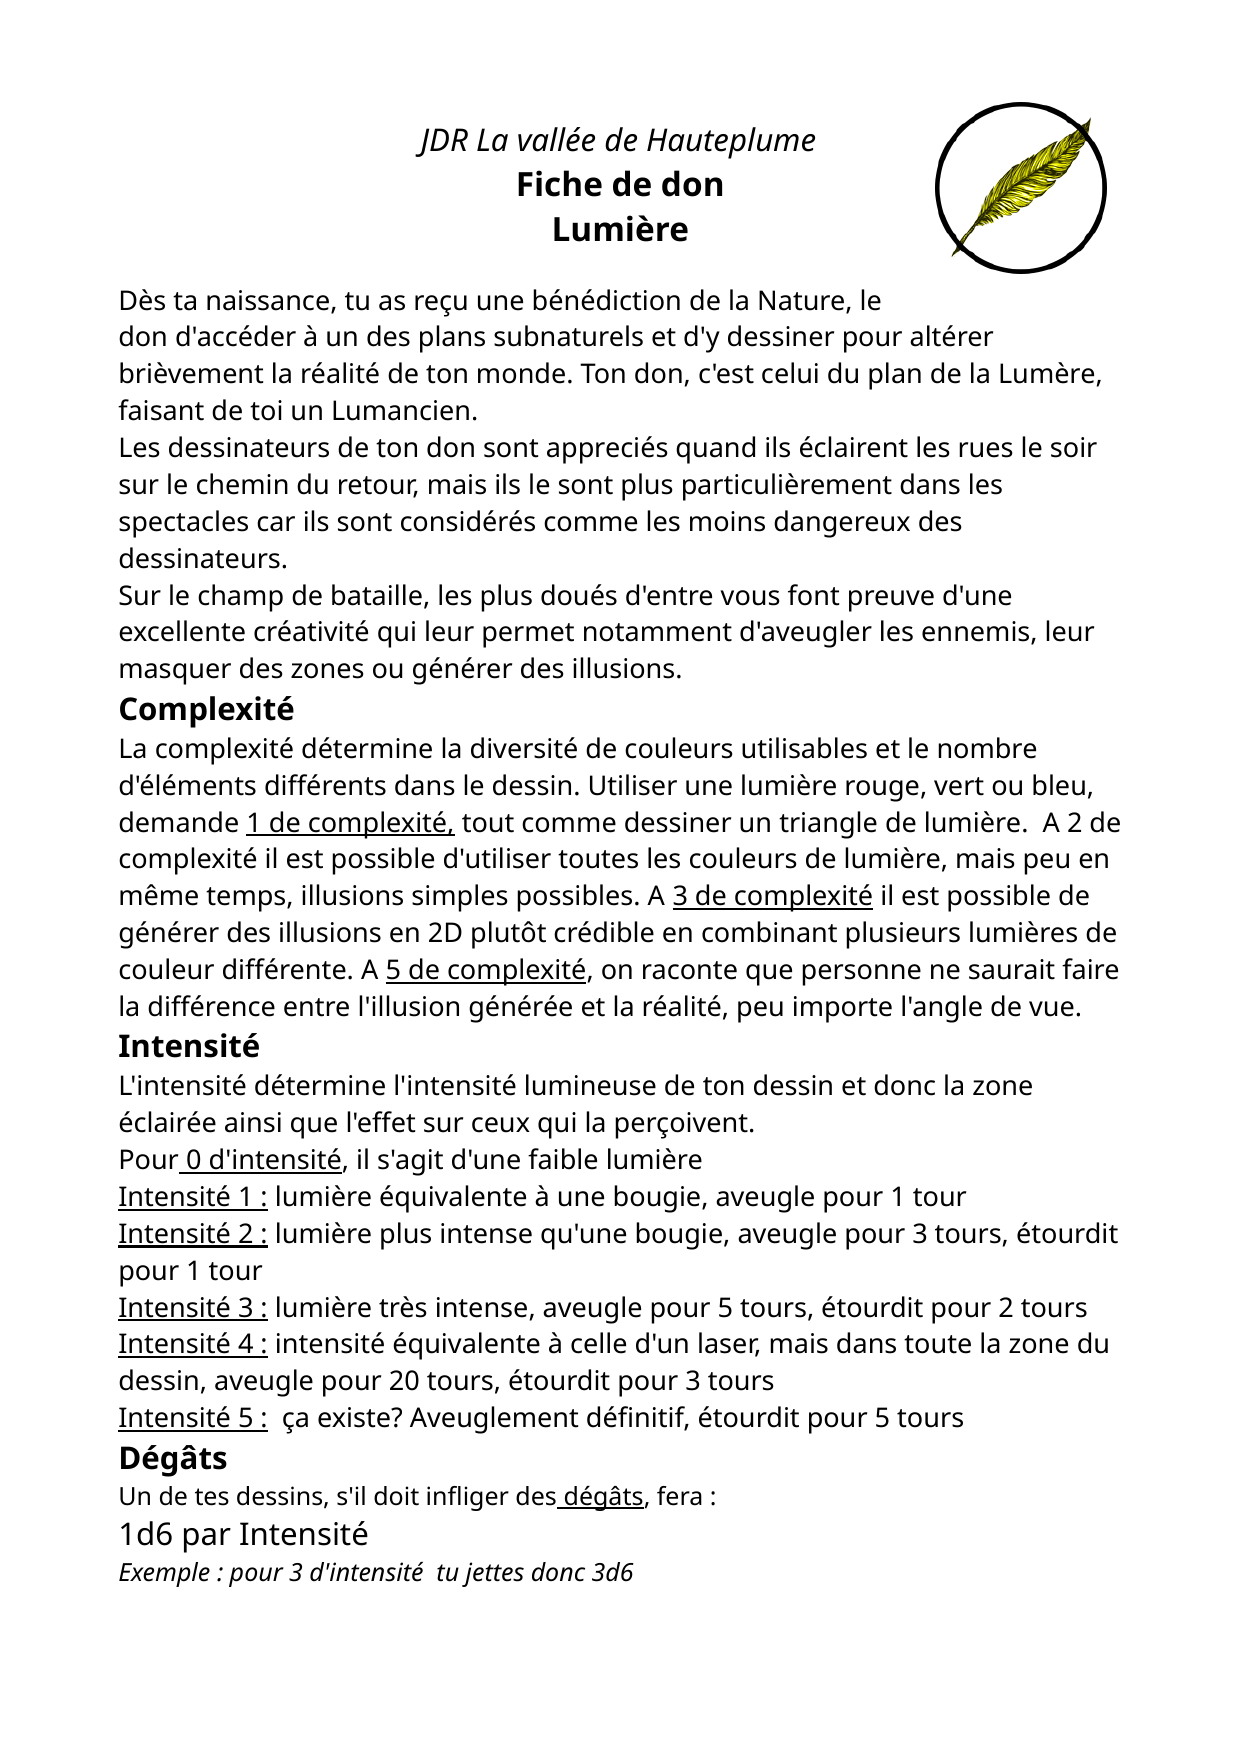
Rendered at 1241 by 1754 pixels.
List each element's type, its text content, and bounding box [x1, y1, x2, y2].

picture [902, 69, 1139, 306]
text Intensité 4 : intensité équivalente à celle d'un laser, mais dans toute la zone du dessin, aveugle pour 20 tours, étourdit pour 3 tours [118, 1325, 1122, 1399]
text Les dessinateurs de ton don sont appreciés quand ils éclairent les rues le soir sur le chemin du retour, mais ils le sont plus particulièrement dans les spectacles car ils sont considérés comme les moins dangereux des dessinateurs. [118, 428, 1122, 576]
text Intensité 2 : lumière plus intense qu'une bougie, aveugle pour 3 tours, étourdit pour 1 tour [118, 1214, 1122, 1288]
text Intensité 1 : lumière équivalente à une bougie, aveugle pour 1 tour [118, 1177, 1122, 1214]
text Complexité [118, 687, 1122, 729]
text Sur le champ de bataille, les plus doués d'entre vous font preuve d'une excellente créativité qui leur permet notamment d'aveugler les ennemis, leur masquer des zones ou générer des illusions. [118, 576, 1122, 687]
text Un de tes dessins, s'il doit infliger des dégâts, fera : [118, 1478, 1122, 1512]
text L'intensité détermine l'intensité lumineuse de ton dessin et donc la zone éclairée ainsi que l'effet sur ceux qui la perçoivent. [118, 1067, 1122, 1141]
text 1d6 par Intensité Exemple : pour 3 d'intensité tu jettes donc 3d6 [118, 1512, 1122, 1589]
text Pour 0 d'intensité, il s'agit d'une faible lumière [118, 1141, 1122, 1177]
text Dégâts [118, 1436, 1122, 1478]
text Intensité [118, 1024, 1122, 1067]
text Intensité 3 : lumière très intense, aveugle pour 5 tours, étourdit pour 2 tours [118, 1288, 1122, 1325]
text Dès ta naissance, tu as reçu une bénédiction de la Nature, le don d'accéder à un des plans subnaturels et d'y dessiner pour altérer brièvement la réalité de ton monde. Ton don, c'est celui du plan de la Lumère, faisant de toi un Lumancien. [118, 281, 1122, 428]
text La complexité détermine la diversité de couleurs utilisables et le nombre d'éléments différents dans le dessin. Utiliser une lumière rouge, vert ou bleu, demande 1 de complexité, tout comme dessiner un triangle de lumière. A 2 de complexité il est possible d'utiliser toutes les couleurs de lumière, mais peu en même temps, illusions simples possibles. A 3 de complexité il est possible de générer des illusions en 2D plutôt crédible en combinant plusieurs lumières de couleur différente. A 5 de complexité, on raconte que personne ne saurait faire la différence entre l'illusion générée et la réalité, peu importe l'angle de vue. [118, 729, 1122, 1024]
text Intensité 5 : ça existe? Aveuglement définitif, étourdit pour 5 tours [118, 1399, 1122, 1436]
